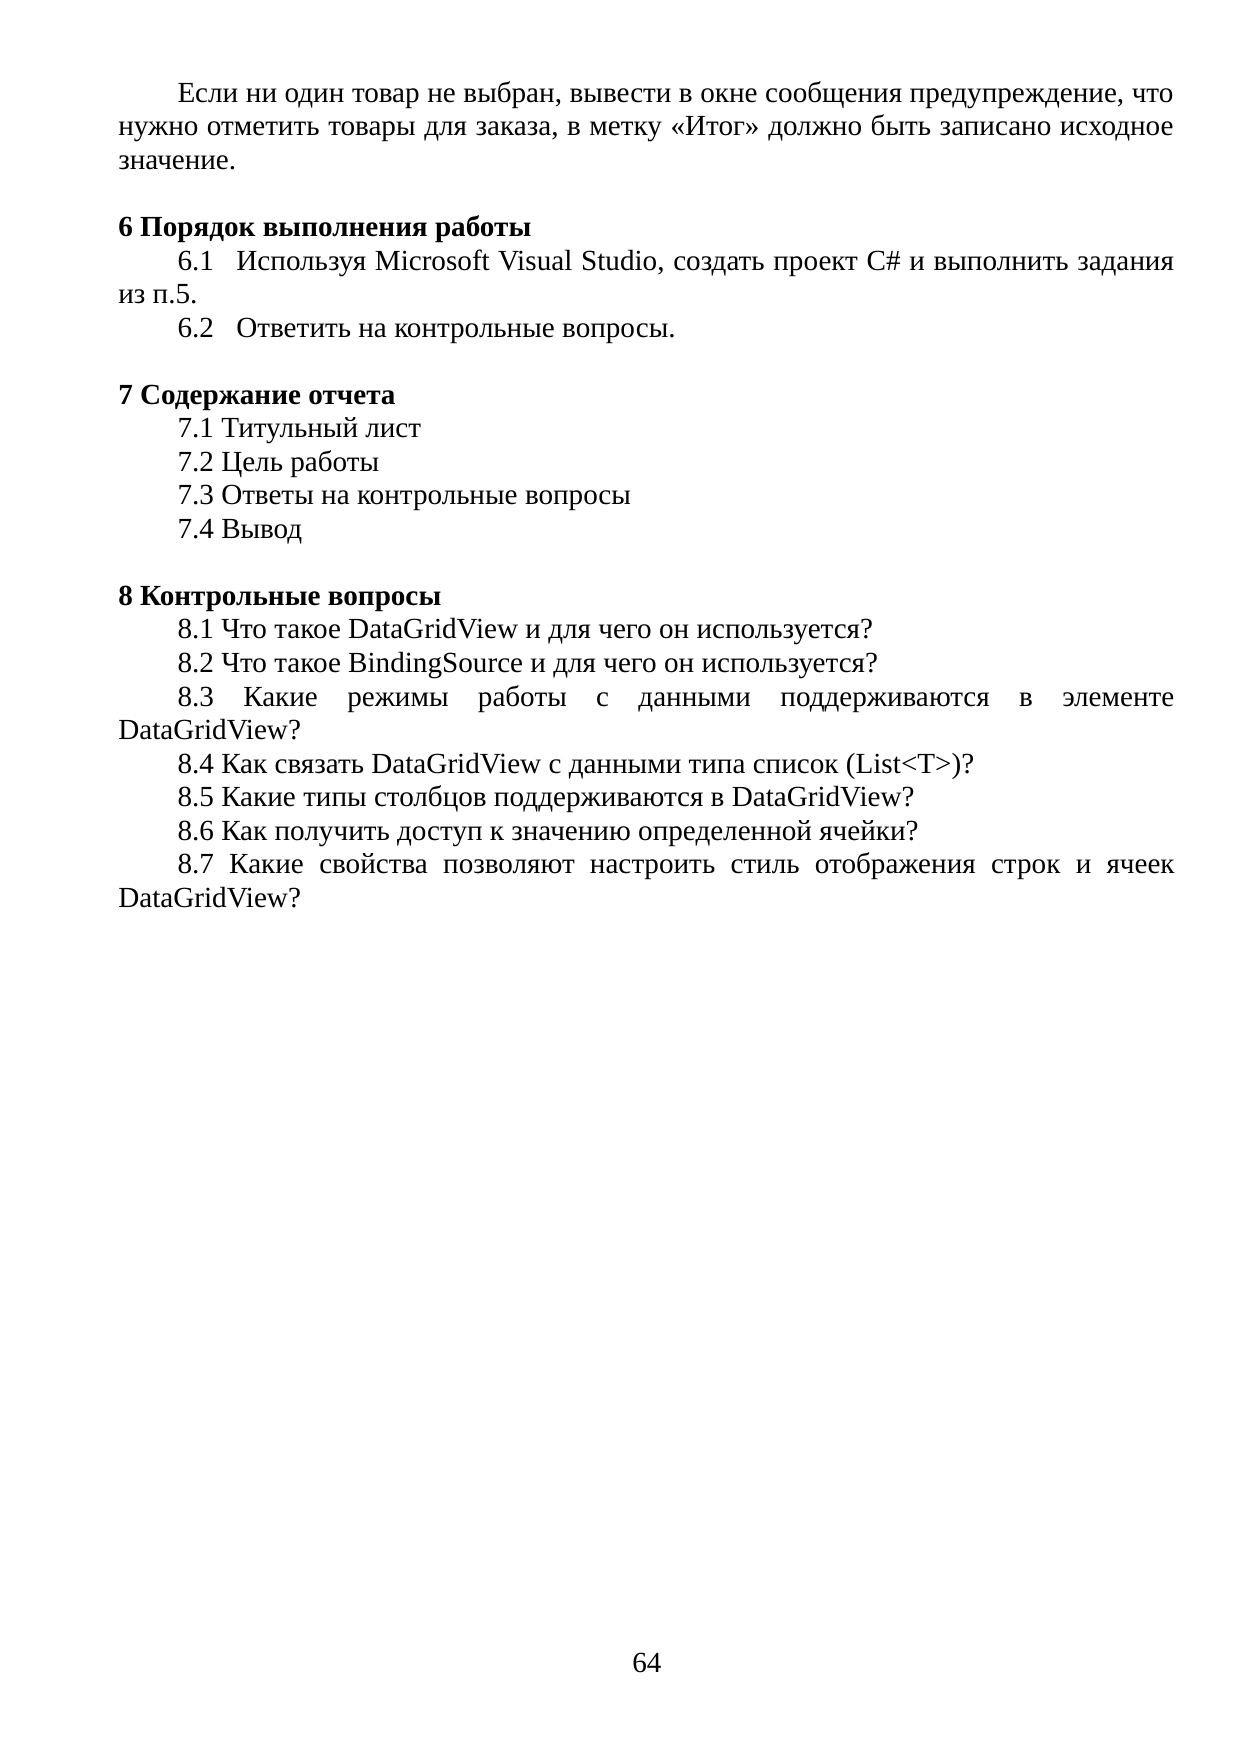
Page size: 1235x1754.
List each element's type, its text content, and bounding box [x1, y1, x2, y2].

text 7.2 Цель работы [118, 444, 1175, 477]
text 8.1 Что такое DataGridView и для чего он используется? [118, 612, 1175, 645]
text 7.1 Титульный лист [118, 410, 1175, 444]
text 8.2 Что такое BindingSource и для чего он используется? [118, 645, 1175, 679]
text 7 Содержание отчета [118, 377, 1175, 410]
text 8.4 Как связать DataGridView с данными типа список (List<T>)? [118, 746, 1175, 779]
text 7.4 Вывод [118, 511, 1175, 544]
text 8.6 Как получить доступ к значению определенной ячейки? [118, 813, 1175, 846]
text 8.5 Какие типы столбцов поддерживаются в DataGridView? [118, 779, 1175, 813]
text Если ни один товар не выбран, вывести в окне сообщения предупреждение, что нужно отметить товары для заказа, в метку «Итог» должно быть записано исходное значение. [118, 75, 1175, 176]
text 6.2 Ответить на контрольные вопросы. [118, 310, 1175, 343]
text 6 Порядок выполнения работы [118, 209, 1175, 243]
text 8 Контрольные вопросы [118, 578, 1175, 612]
text 8.7 Какие свойства позволяют настроить стиль отображения строк и ячеек DataGridView? [118, 846, 1175, 913]
text 8.3 Какие режимы работы с данными поддерживаются в элементе DataGridView? [118, 679, 1175, 746]
text 6.1 Используя Microsoft Visual Studio, создать проект C# и выполнить задания из п.5. [118, 243, 1175, 310]
text 7.3 Ответы на контрольные вопросы [118, 477, 1175, 511]
